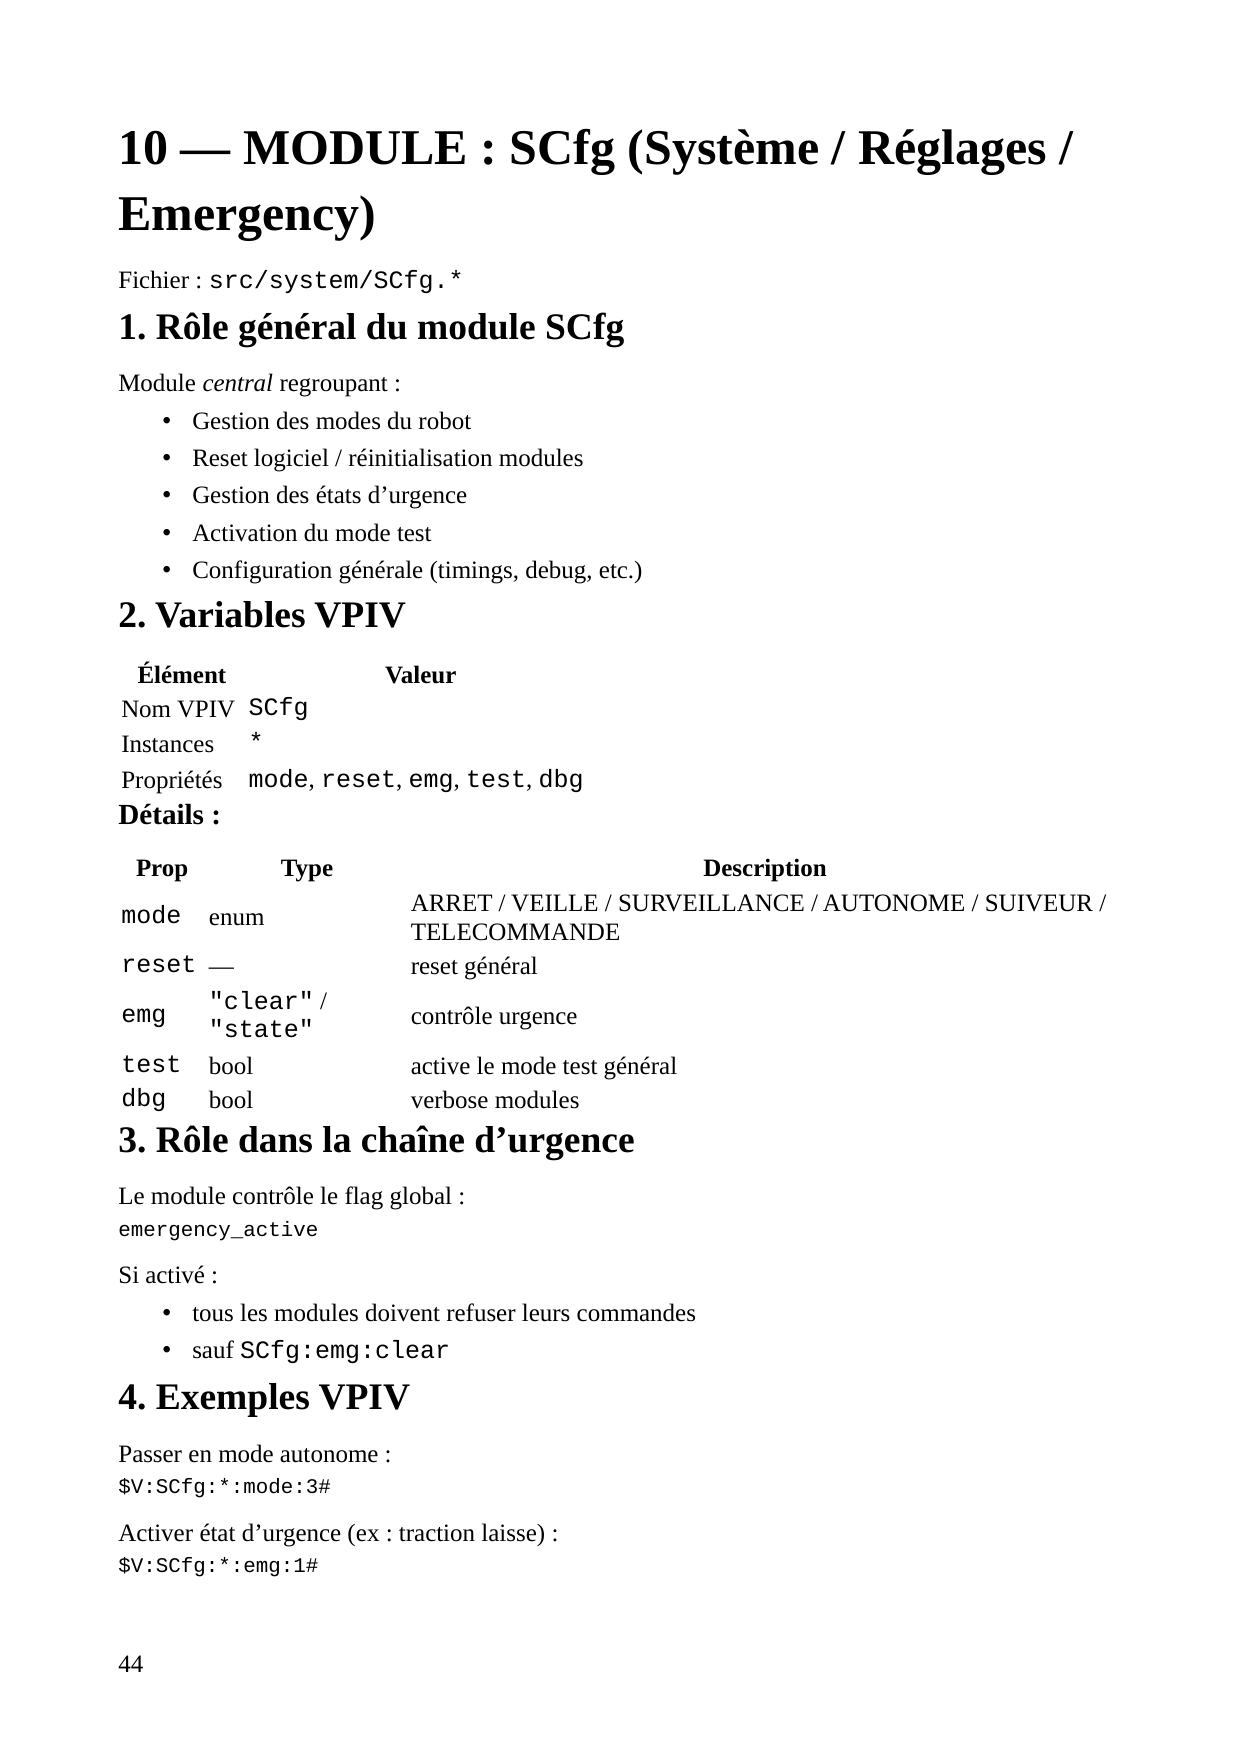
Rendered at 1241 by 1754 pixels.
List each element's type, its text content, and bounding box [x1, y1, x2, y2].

list sauf SCfg:emg:clear [162, 1335, 1122, 1366]
table_cell Instances [118, 726, 245, 761]
text emergency_active [118, 1219, 1122, 1242]
table_cell emg [118, 983, 206, 1048]
text $V:SCfg:*:emg:1# [118, 1556, 1122, 1579]
table_cell dbg [118, 1083, 206, 1117]
table_cell contrôle urgence [408, 983, 1122, 1048]
table_header Valeur [245, 657, 596, 692]
text Fichier : src/system/SCfg.* [118, 265, 1122, 296]
subtitle Détails : [118, 797, 1122, 831]
table_cell reset général [408, 949, 1122, 983]
subtitle 4. Exemples VPIV [118, 1375, 1122, 1418]
table_cell "clear" / "state" [206, 983, 408, 1048]
text Passer en mode autonome : [118, 1439, 1122, 1468]
list Reset logiciel / réinitialisation modules [162, 443, 1122, 472]
table_cell verbose modules [408, 1083, 1122, 1117]
list tous les modules doivent refuser leurs commandes [162, 1298, 1122, 1327]
text Le module contrôle le flag global : [118, 1181, 1122, 1210]
subtitle 1. Rôle général du module SCfg [118, 304, 1122, 347]
table_header Description [408, 851, 1122, 885]
table_cell bool [206, 1048, 408, 1083]
table_cell Nom VPIV [118, 692, 245, 726]
table_cell * [245, 726, 596, 761]
subtitle 10 — MODULE : SCfg (Système / Réglages / Emergency) [118, 118, 1122, 242]
list Gestion des états d’urgence [162, 481, 1122, 509]
table_cell SCfg [245, 692, 596, 726]
table_cell enum [206, 885, 408, 948]
text Module central regroupant : [118, 368, 1122, 397]
table_cell — [206, 949, 408, 983]
text Si activé : [118, 1261, 1122, 1289]
table_cell mode, reset, emg, test, dbg [245, 761, 596, 797]
table_cell reset [118, 949, 206, 983]
list Gestion des modes du robot [162, 406, 1122, 434]
list Activation du mode test [162, 518, 1122, 547]
table_cell bool [206, 1083, 408, 1117]
table_cell test [118, 1048, 206, 1083]
table_cell active le mode test général [408, 1048, 1122, 1083]
list Configuration générale (timings, debug, etc.) [162, 555, 1122, 584]
text $V:SCfg:*:mode:3# [118, 1476, 1122, 1500]
subtitle 2. Variables VPIV [118, 593, 1122, 636]
table_header Prop [118, 851, 206, 885]
text Activer état d’urgence (ex : traction laisse) : [118, 1518, 1122, 1547]
table_cell Propriétés [118, 761, 245, 797]
table_cell ARRET / VEILLE / SURVEILLANCE / AUTONOME / SUIVEUR / TELECOMMANDE [408, 885, 1122, 948]
table_header Type [206, 851, 408, 885]
subtitle 3. Rôle dans la chaîne d’urgence [118, 1117, 1122, 1160]
table_header Élément [118, 657, 245, 692]
table_cell mode [118, 885, 206, 948]
